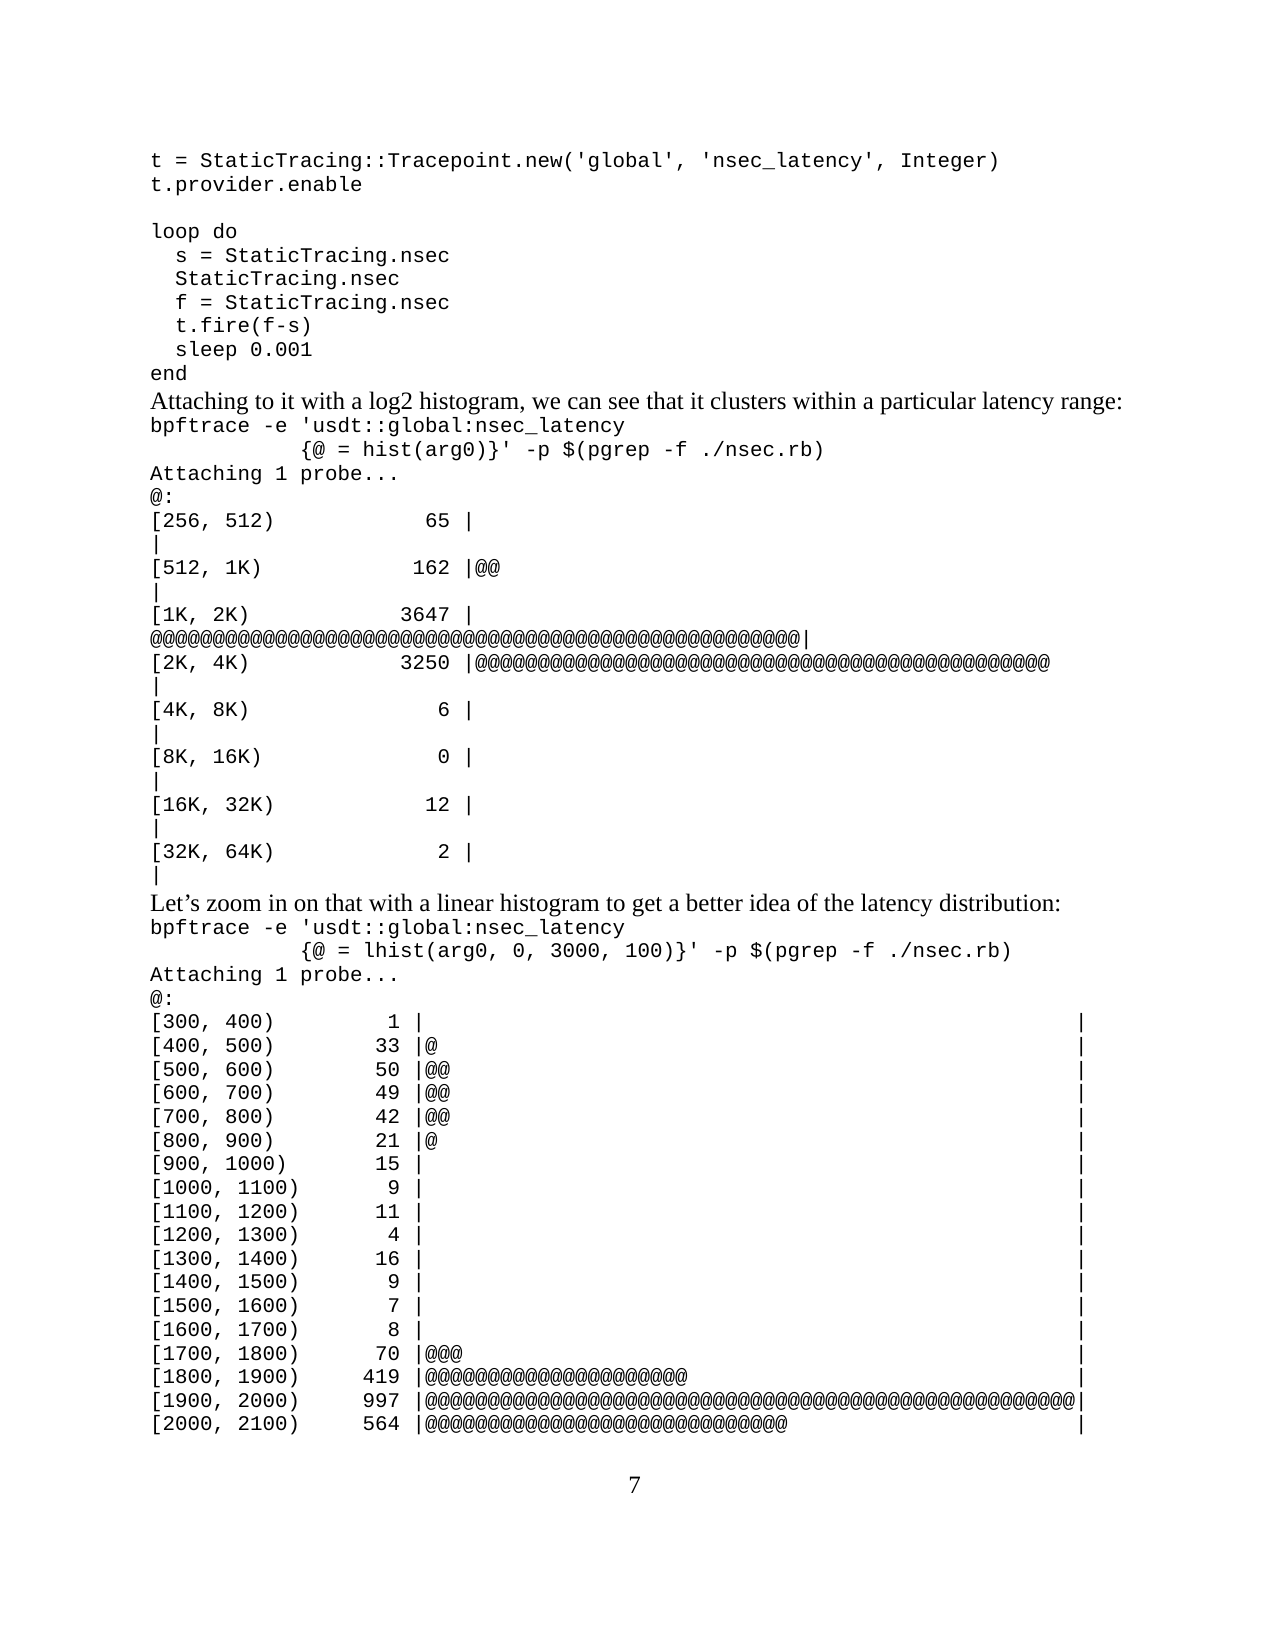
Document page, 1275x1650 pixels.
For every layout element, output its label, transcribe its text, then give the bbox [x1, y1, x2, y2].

text [32K, 64K) 2 | | [150, 841, 1125, 888]
text Attaching 1 probe... [150, 964, 1125, 988]
text [1400, 1500) 9 | | [150, 1272, 1125, 1295]
text [2K, 4K) 3250 |@@@@@@@@@@@@@@@@@@@@@@@@@@@@@@@@@@@@@@@@@@@@@@ | [150, 652, 1125, 699]
text [16K, 32K) 12 | | [150, 793, 1125, 841]
text sleep 0.001 [150, 339, 1125, 363]
text StaticTracing.nsec [150, 268, 1125, 292]
text [1300, 1400) 16 | | [150, 1248, 1125, 1272]
text {@ = lhist(arg0, 0, 3000, 100)}' -p $(pgrep -f ./nsec.rb) [150, 941, 1125, 964]
text [1200, 1300) 4 | | [150, 1224, 1125, 1248]
text [400, 500) 33 |@ | [150, 1035, 1125, 1059]
text Let’s zoom in on that with a linear histogram to get a better idea of the latency distribution: [150, 888, 1125, 917]
text [256, 512) 65 | | [150, 510, 1125, 557]
text {@ = hist(arg0)}' -p $(pgrep -f ./nsec.rb) [150, 439, 1125, 462]
text [900, 1000) 15 | | [150, 1153, 1125, 1177]
text [300, 400) 1 | | [150, 1011, 1125, 1035]
text s = StaticTracing.nsec [150, 244, 1125, 268]
text [1800, 1900) 419 |@@@@@@@@@@@@@@@@@@@@@ | [150, 1366, 1125, 1390]
text Attaching to it with a log2 histogram, we can see that it clusters within a particular latency range: [150, 386, 1125, 415]
text [4K, 8K) 6 | | [150, 699, 1125, 746]
text [512, 1K) 162 |@@ | [150, 557, 1125, 604]
text @: [150, 988, 1125, 1011]
text [500, 600) 50 |@@ | [150, 1059, 1125, 1082]
text [1500, 1600) 7 | | [150, 1295, 1125, 1319]
text [1900, 2000) 997 |@@@@@@@@@@@@@@@@@@@@@@@@@@@@@@@@@@@@@@@@@@@@@@@@@@@@| [150, 1390, 1125, 1413]
text bpftrace -e 'usdt::global:nsec_latency [150, 415, 1125, 439]
text [1600, 1700) 8 | | [150, 1319, 1125, 1342]
text Attaching 1 probe... [150, 462, 1125, 486]
text end [150, 363, 1125, 386]
text bpftrace -e 'usdt::global:nsec_latency [150, 917, 1125, 941]
text t.provider.enable [150, 174, 1125, 197]
text loop do [150, 221, 1125, 244]
text [1K, 2K) 3647 |@@@@@@@@@@@@@@@@@@@@@@@@@@@@@@@@@@@@@@@@@@@@@@@@@@@@| [150, 604, 1125, 652]
text @: [150, 486, 1125, 510]
text [2000, 2100) 564 |@@@@@@@@@@@@@@@@@@@@@@@@@@@@@ | [150, 1413, 1125, 1437]
text [1000, 1100) 9 | | [150, 1177, 1125, 1201]
text [8K, 16K) 0 | | [150, 746, 1125, 793]
text [1700, 1800) 70 |@@@ | [150, 1342, 1125, 1366]
text [700, 800) 42 |@@ | [150, 1106, 1125, 1130]
text [1100, 1200) 11 | | [150, 1201, 1125, 1224]
text [800, 900) 21 |@ | [150, 1130, 1125, 1153]
text t = StaticTracing::Tracepoint.new('global', 'nsec_latency', Integer) [150, 150, 1125, 174]
text t.fire(f-s) [150, 316, 1125, 339]
text f = StaticTracing.nsec [150, 292, 1125, 316]
text [600, 700) 49 |@@ | [150, 1082, 1125, 1106]
